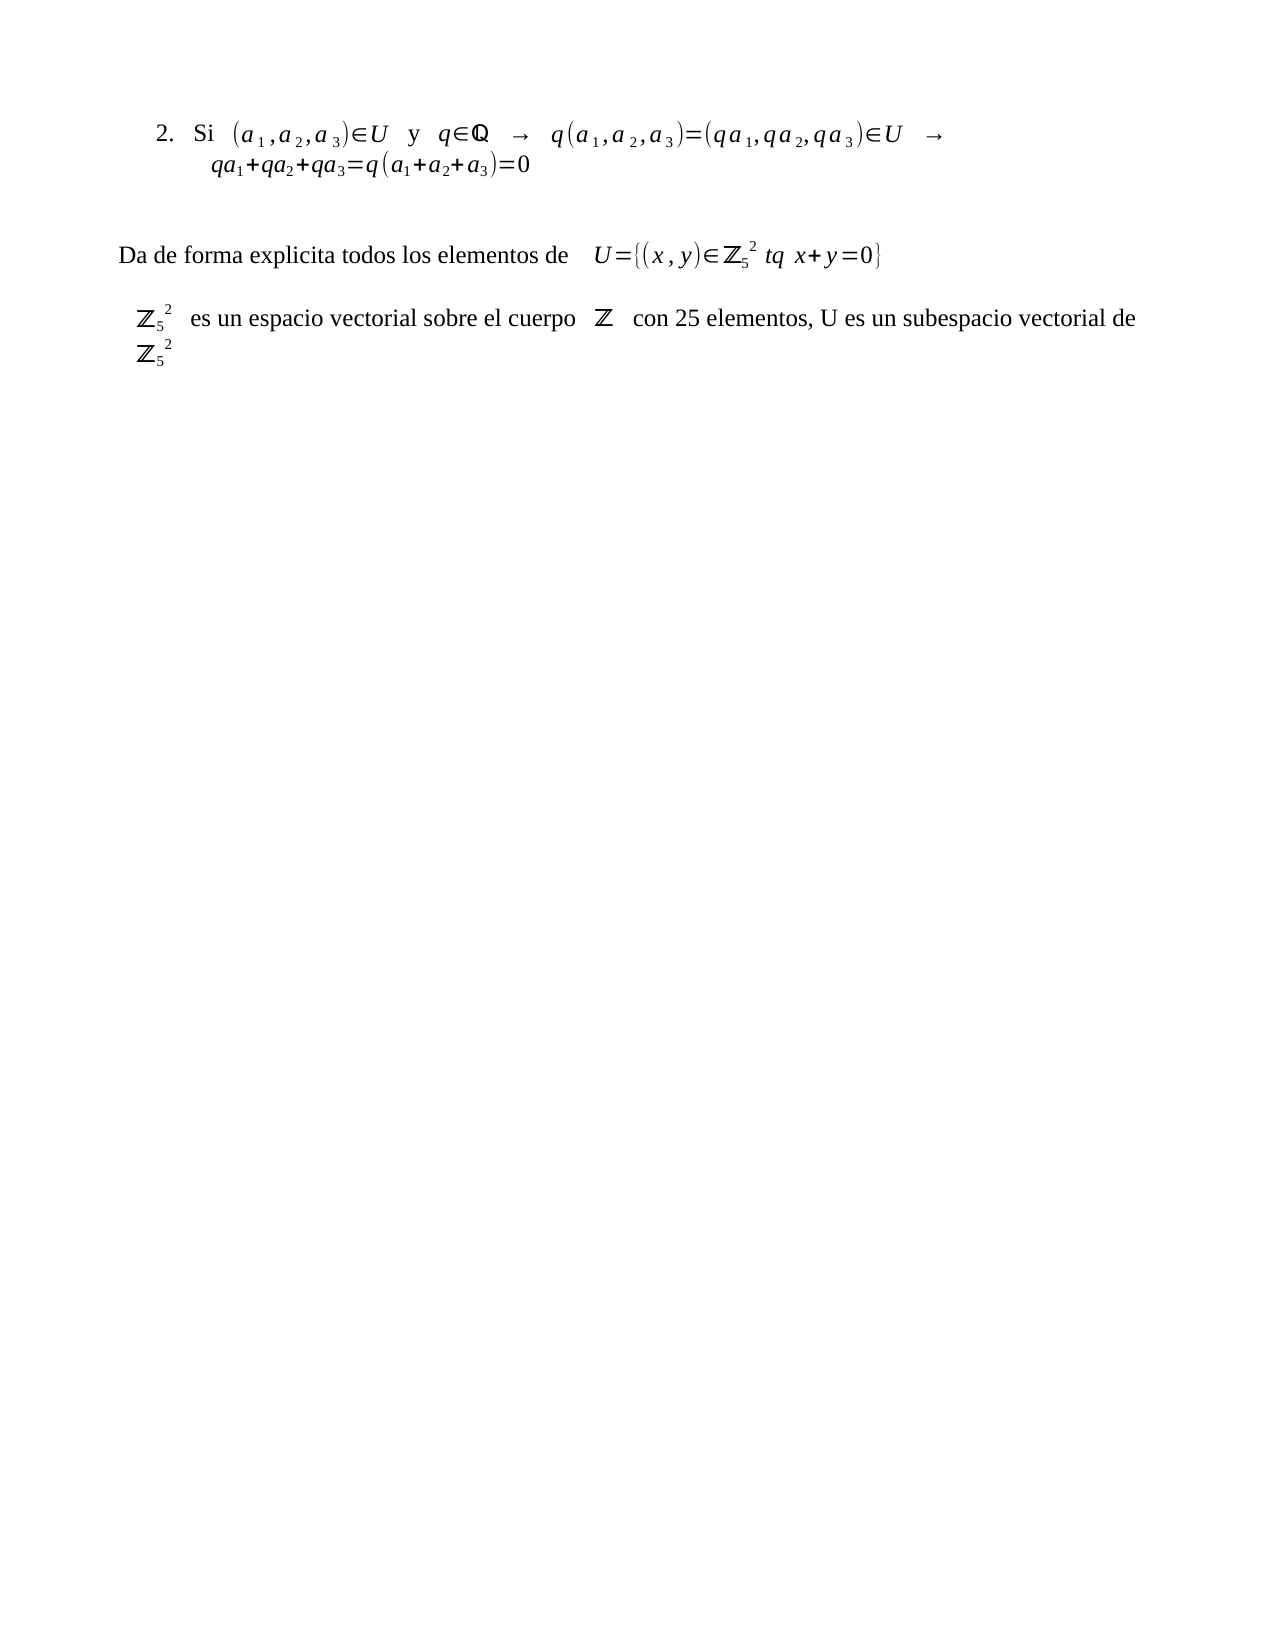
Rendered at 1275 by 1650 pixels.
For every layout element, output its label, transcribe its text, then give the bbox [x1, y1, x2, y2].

list Siy→→ [156, 118, 1157, 181]
text es un espacio vectorial sobre el cuerpocon 25 elementos, U es un subespacio vectorial de [118, 301, 1157, 370]
text Da de forma explicita todos los elementos de [118, 237, 1157, 272]
